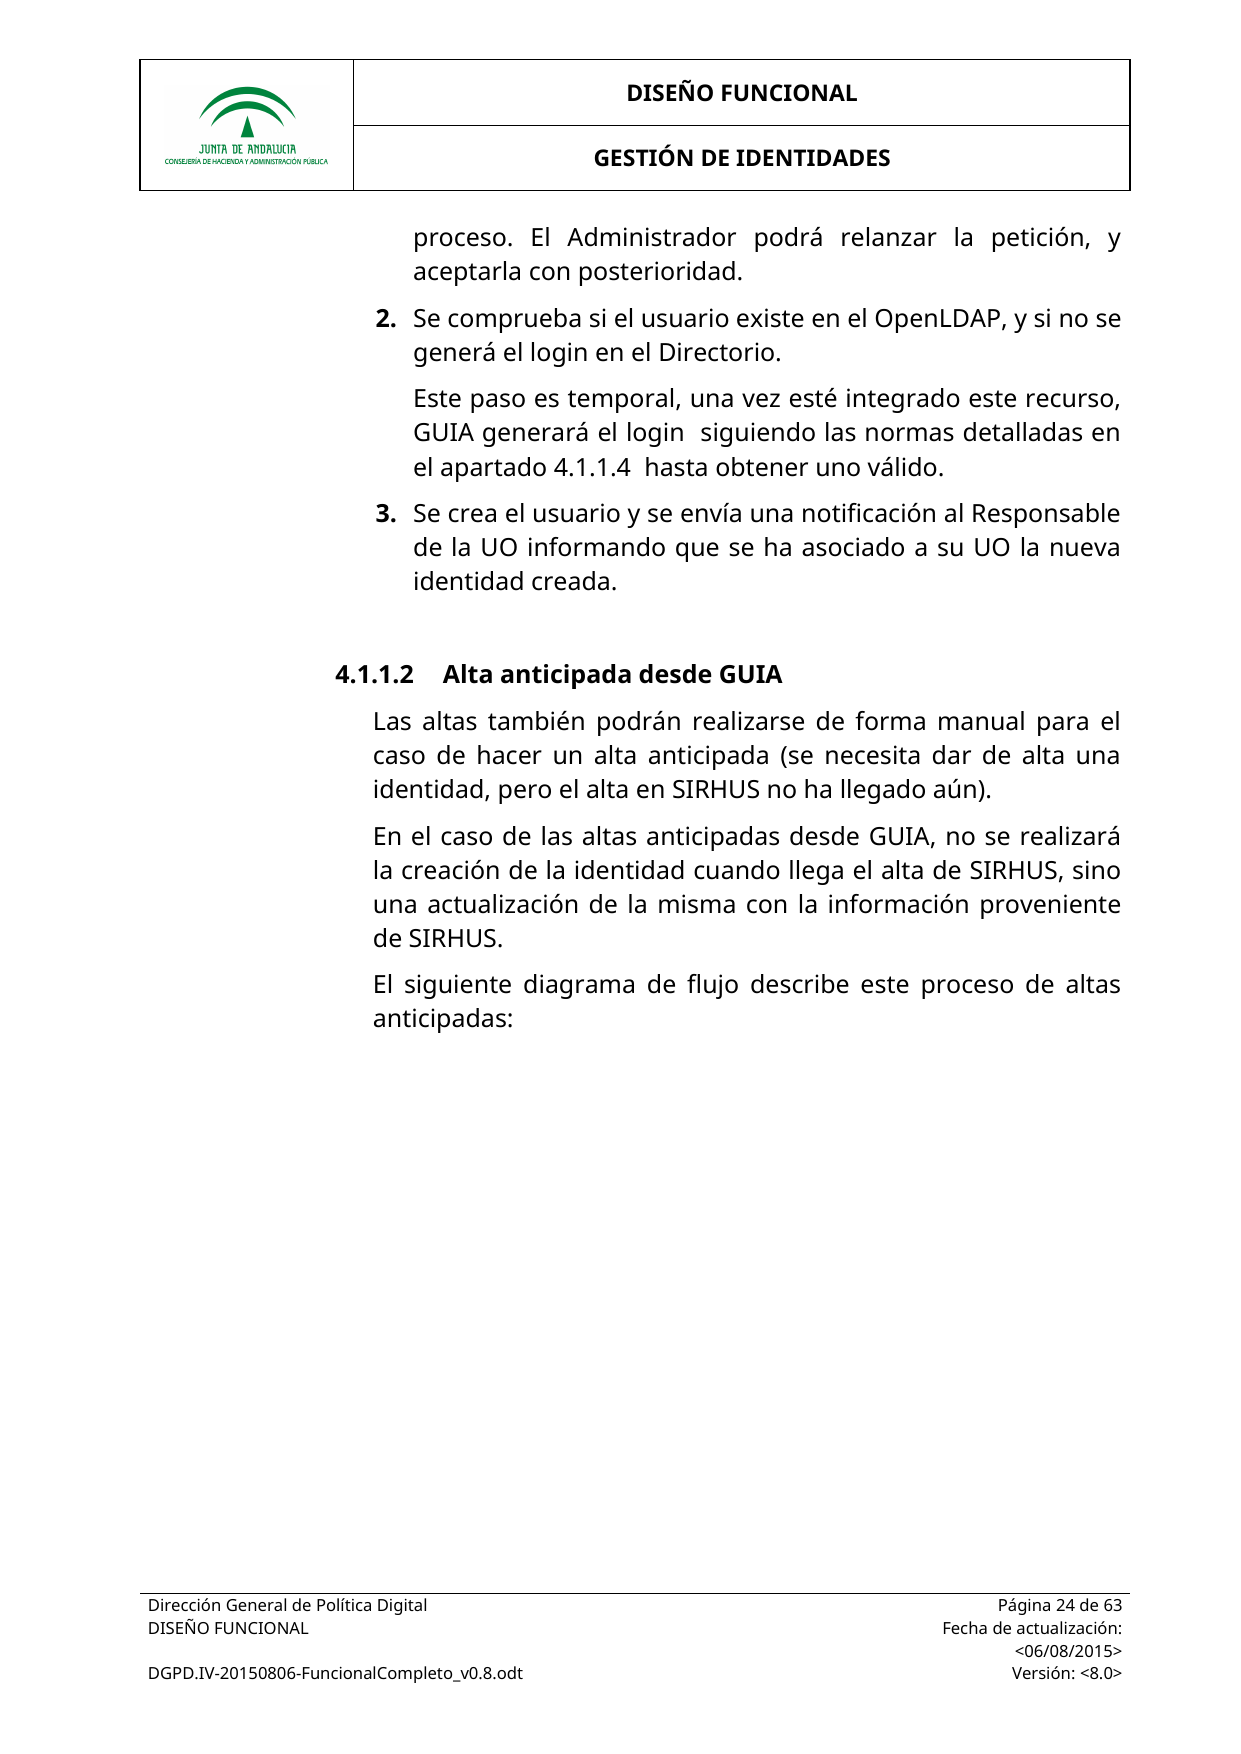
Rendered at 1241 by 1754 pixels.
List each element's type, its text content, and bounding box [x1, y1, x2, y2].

list Este paso es temporal, una vez esté integrado este recurso, GUIA generará el login siguiendo las normas detalladas en el apartado 4.1.1.4 hasta obtener uno válido. [375, 381, 1122, 483]
list Se crea el usuario y se envía una notificación al Responsable de la UO informando que se ha asociado a su UO la nueva identidad creada. [375, 496, 1122, 598]
list Se comprueba si el usuario existe en el OpenLDAP, y si no se generá el login en el Directorio. [375, 300, 1122, 368]
list proceso. El Administrador podrá relanzar la petición, y aceptarla con posterioridad. [375, 220, 1122, 288]
list 4.1.1.2 Alta anticipada desde GUIA [298, 657, 1122, 691]
picture [164, 85, 330, 165]
list En el caso de las altas anticipadas desde GUIA, no se realizará la creación de la identidad cuando llega el alta de SIRHUS, sino una actualización de la misma con la información proveniente de SIRHUS. [335, 818, 1122, 954]
list Las altas también podrán realizarse de forma manual para el caso de hacer un alta anticipada (se necesita dar de alta una identidad, pero el alta en SIRHUS no ha llegado aún). [335, 703, 1122, 806]
list El siguiente diagrama de flujo describe este proceso de altas anticipadas: [335, 967, 1122, 1035]
